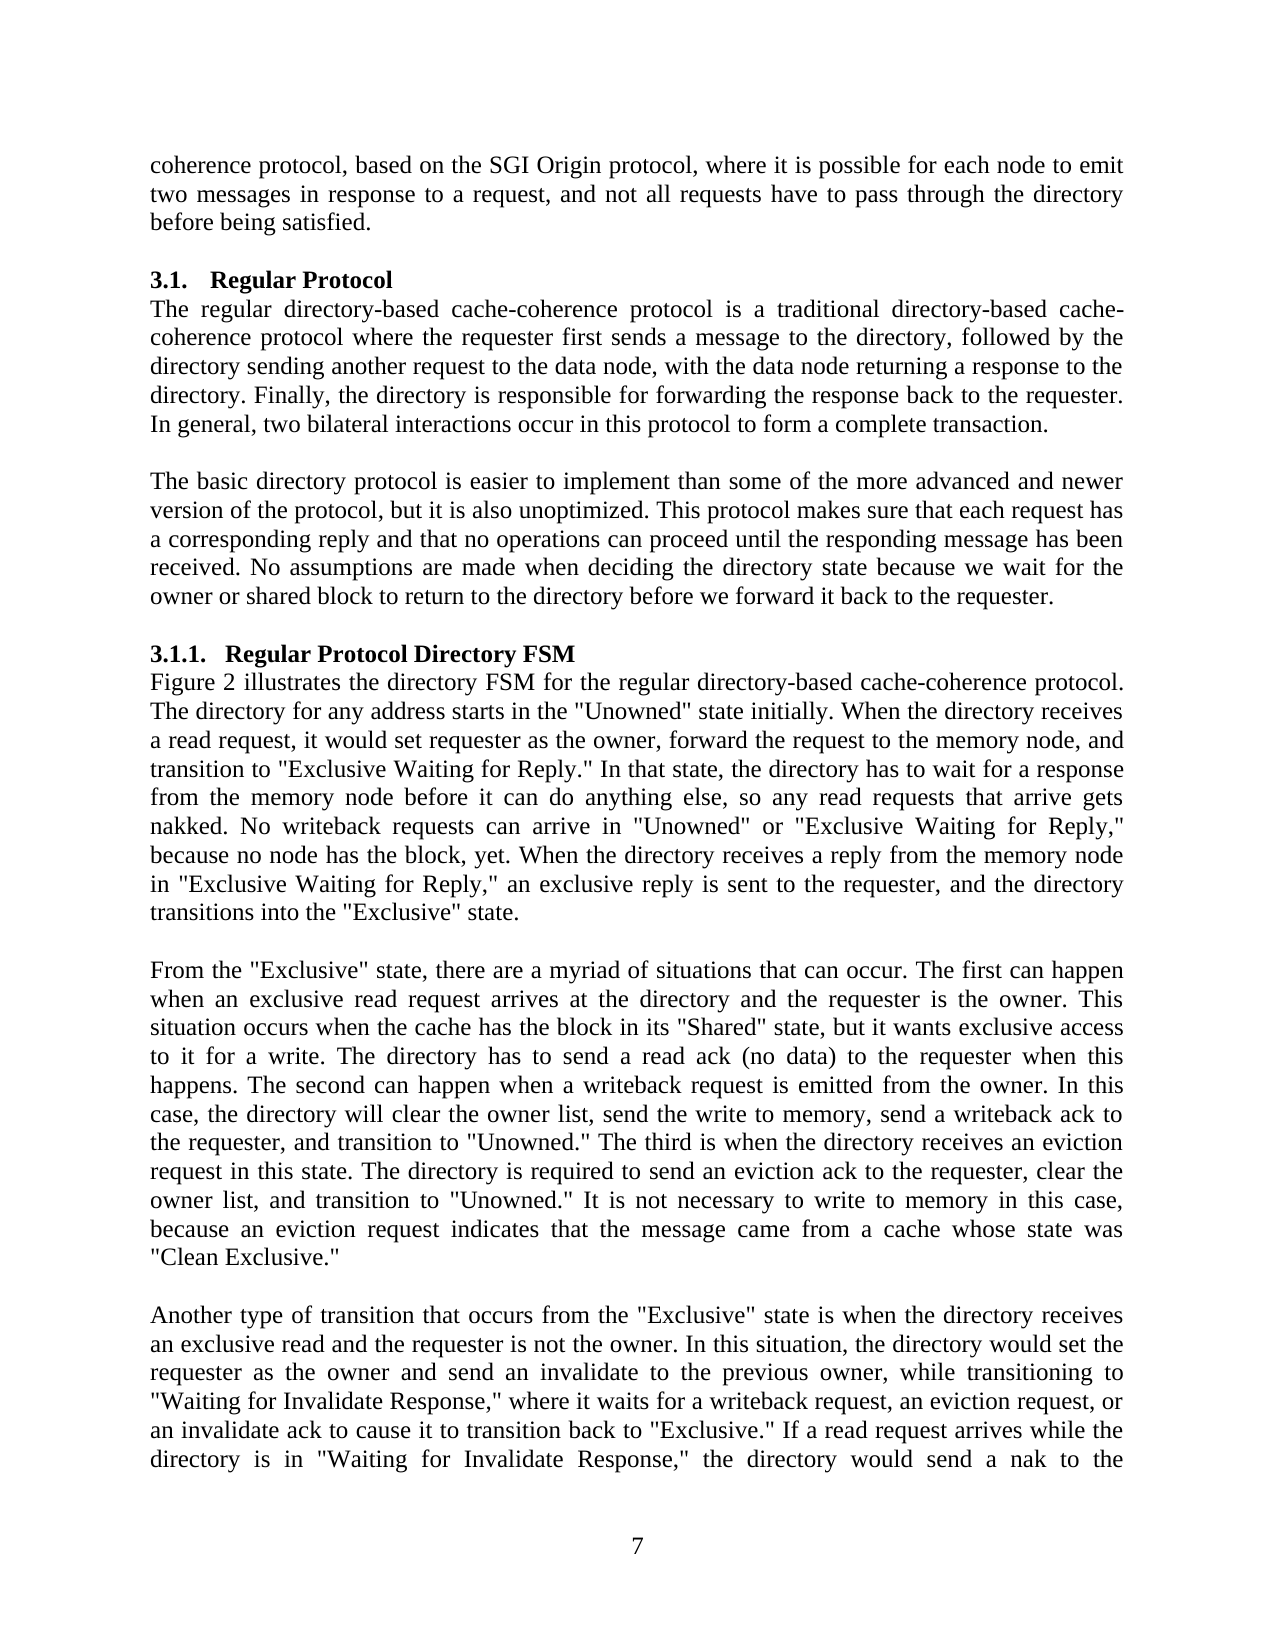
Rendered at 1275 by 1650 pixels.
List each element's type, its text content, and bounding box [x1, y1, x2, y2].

text The regular directory-based cache-coherence protocol is a traditional directory-based cache-coherence protocol where the requester first sends a message to the directory, followed by the directory sending another request to the data node, with the data node returning a response to the directory. Finally, the directory is responsible for forwarding the response back to the requester. In general, two bilateral interactions occur in this protocol to form a complete transaction. [150, 294, 1125, 437]
text Another type of transition that occurs from the "Exclusive" state is when the directory receives an exclusive read and the requester is not the owner. In this situation, the directory would set the requester as the owner and send an invalidate to the previous owner, while transitioning to "Waiting for Invalidate Response," where it waits for a writeback request, an eviction request, or an invalidate ack to cause it to transition back to "Exclusive." If a read request arrives while the directory is in "Waiting for Invalidate Response," the directory would send a nak to the [150, 1300, 1125, 1472]
text The basic directory protocol is easier to implement than some of the more advanced and newer version of the protocol, but it is also unoptimized. This protocol makes sure that each request has a corresponding reply and that no operations can proceed until the responding message has been received. No assumptions are made when deciding the directory state because we wait for the owner or shared block to return to the directory before we forward it back to the requester. [150, 466, 1125, 610]
text coherence protocol, based on the SGI Origin protocol, where it is possible for each node to emit two messages in response to a request, and not all requests have to pass through the directory before being satisfied. [150, 150, 1125, 236]
text Figure 2 illustrates the directory FSM for the regular directory-based cache-coherence protocol. The directory for any address starts in the "Unowned" state initially. When the directory receives a read request, it would set requester as the owner, forward the request to the memory node, and transition to "Exclusive Waiting for Reply." In that state, the directory has to wait for a response from the memory node before it can do anything else, so any read requests that arrive gets nakked. No writeback requests can arrive in "Unowned" or "Exclusive Waiting for Reply," because no node has the block, yet. When the directory receives a reply from the memory node in "Exclusive Waiting for Reply," an exclusive reply is sent to the requester, and the directory transitions into the "Exclusive" state. [150, 667, 1125, 926]
subtitle Regular Protocol [150, 265, 1125, 294]
subtitle Regular Protocol Directory FSM [150, 639, 1125, 667]
text From the "Exclusive" state, there are a myriad of situations that can occur. The first can happen when an exclusive read request arrives at the directory and the requester is the owner. This situation occurs when the cache has the block in its "Shared" state, but it wants exclusive access to it for a write. The directory has to send a read ack (no data) to the requester when this happens. The second can happen when a writeback request is emitted from the owner. In this case, the directory will clear the owner list, send the write to memory, send a writeback ack to the requester, and transition to "Unowned." The third is when the directory receives an eviction request in this state. The directory is required to send an eviction ack to the requester, clear the owner list, and transition to "Unowned." It is not necessary to write to memory in this case, because an eviction request indicates that the message came from a cache whose state was "Clean Exclusive." [150, 955, 1125, 1271]
